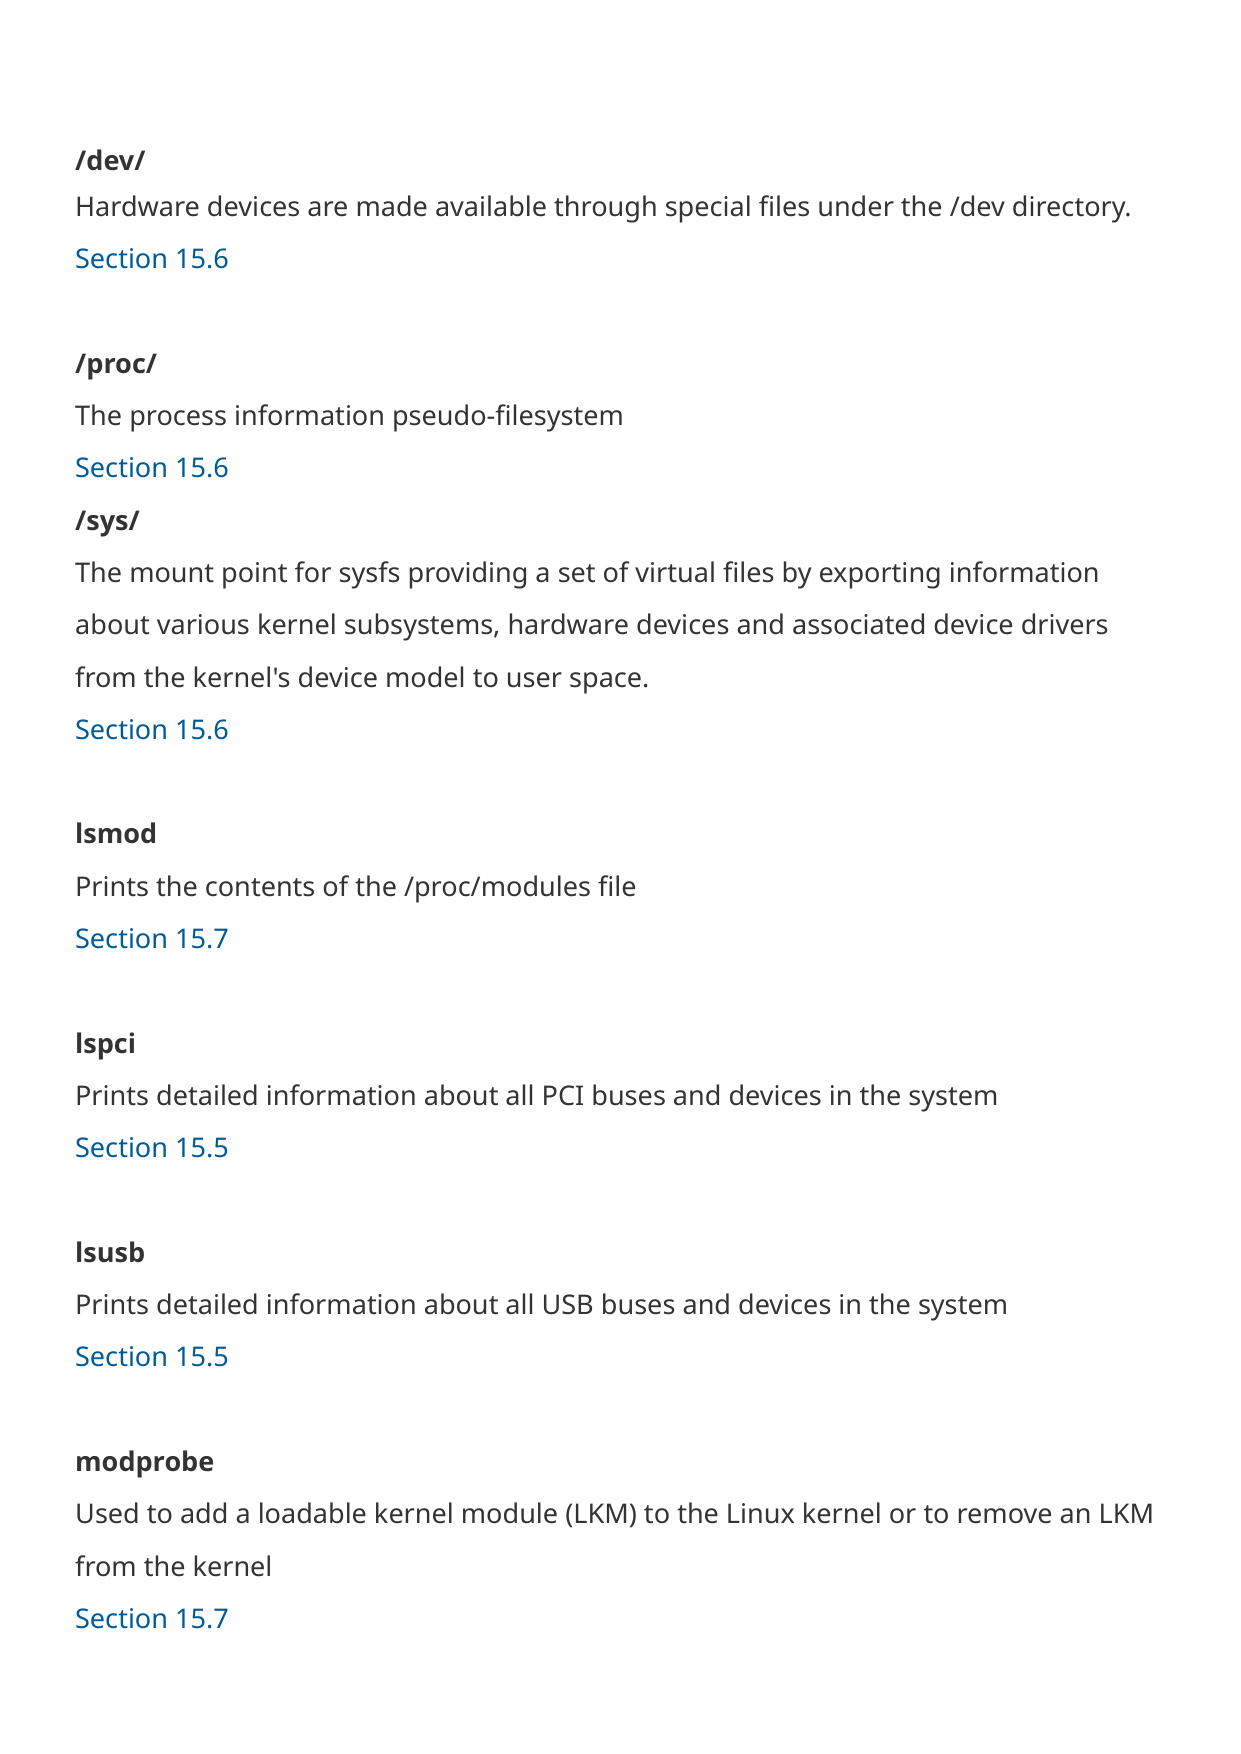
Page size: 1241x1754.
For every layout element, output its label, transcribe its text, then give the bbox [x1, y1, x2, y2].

list Hardware devices are made available through special files under the /dev directory. Section 15.6 [75, 187, 1165, 277]
subtitle /dev/ [75, 142, 1165, 178]
subtitle lspci [75, 1024, 1165, 1061]
list Prints the contents of the /proc/modules file Section 15.7 [75, 867, 1165, 956]
subtitle modprobe [75, 1442, 1165, 1479]
list Prints detailed information about all USB buses and devices in the system Section 15.5 [75, 1286, 1165, 1375]
subtitle lsmod [75, 815, 1165, 852]
subtitle /sys/ [75, 501, 1165, 538]
list Used to add a loadable kernel module (LKM) to the Linux kernel or to remove an LKM from the kernel Section 15.7 [75, 1495, 1165, 1636]
subtitle /proc/ [75, 344, 1165, 381]
subtitle lsusb [75, 1233, 1165, 1270]
list The process information pseudo-filesystem Section 15.6 [75, 397, 1165, 486]
list Prints detailed information about all PCI buses and devices in the system Section 15.5 [75, 1076, 1165, 1166]
list The mount point for sysfs providing a set of virtual files by exporting information about various kernel subsystems, hardware devices and associated device drivers from the kernel's device model to user space. Section 15.6 [75, 553, 1165, 747]
